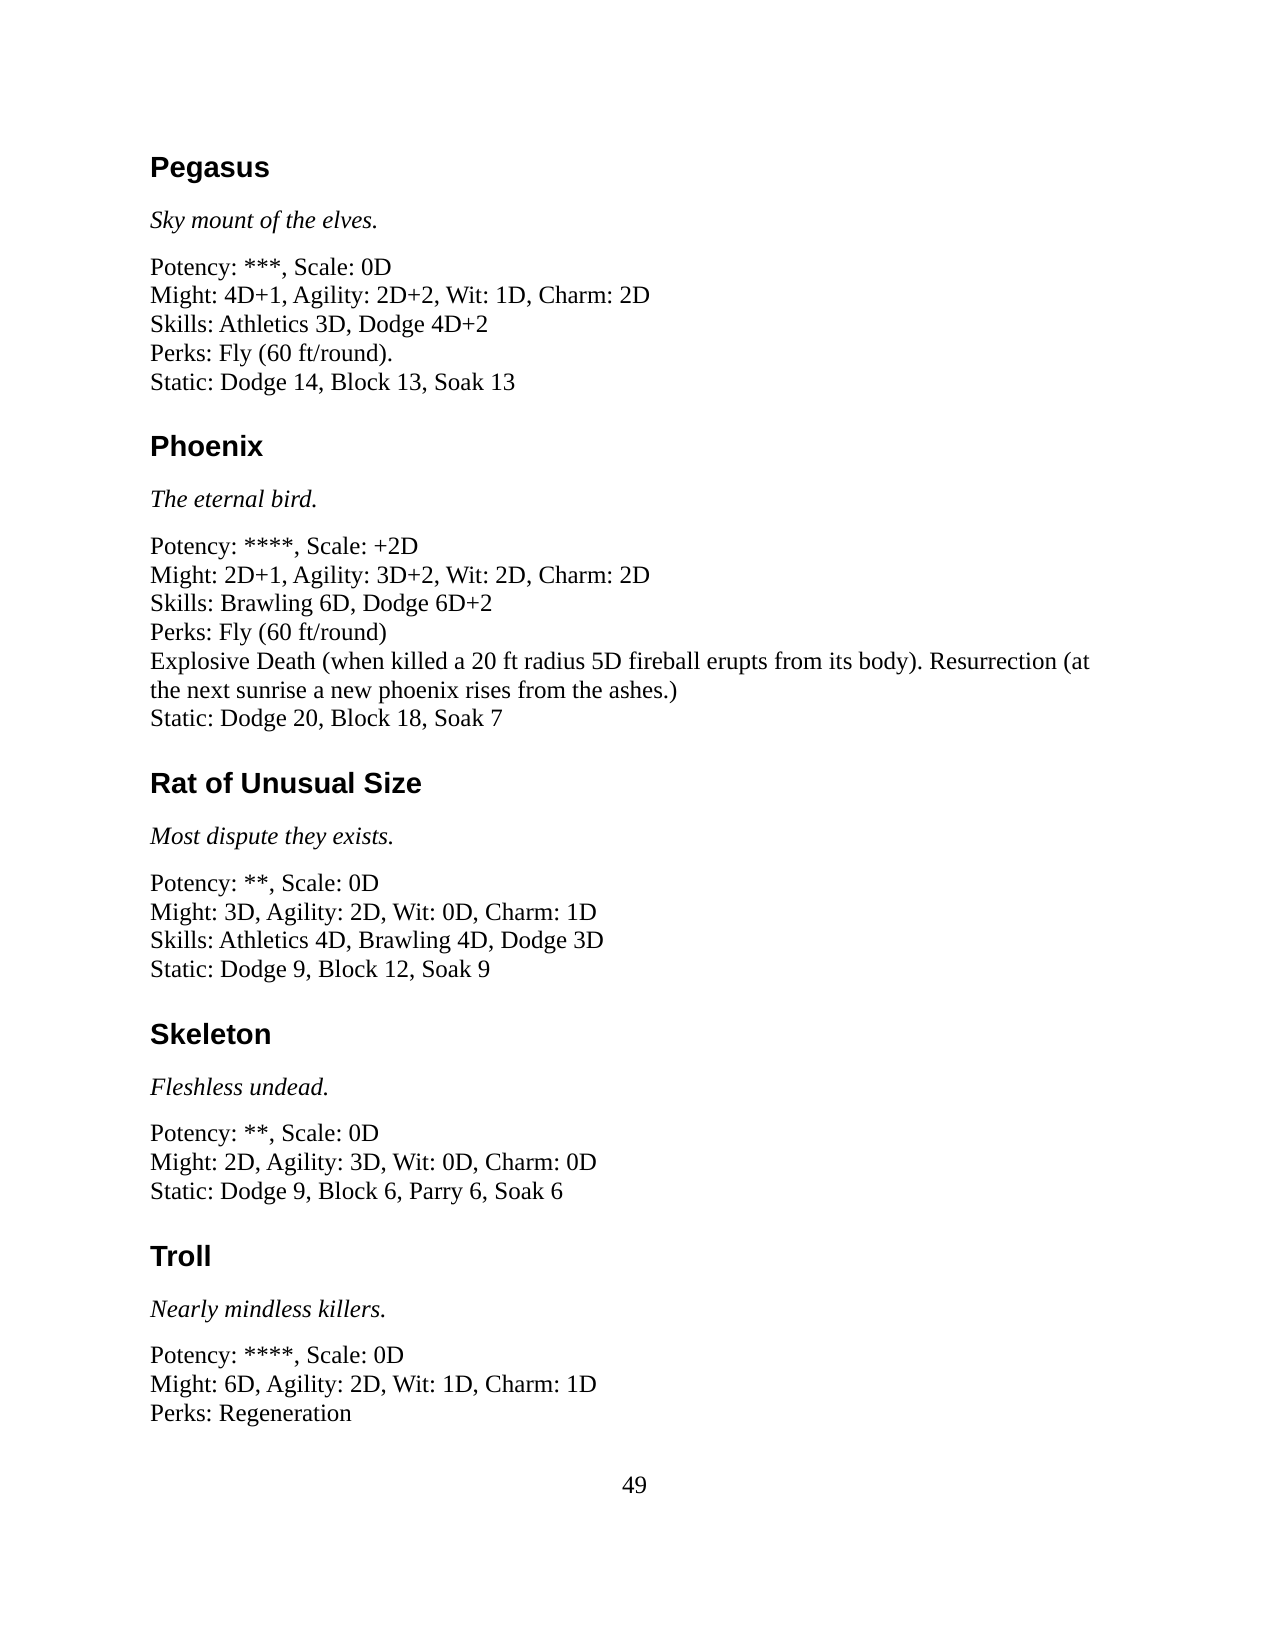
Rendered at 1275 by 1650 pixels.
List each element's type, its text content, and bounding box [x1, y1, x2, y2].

text Nearly mindless killers. [150, 1294, 1125, 1322]
text Potency: ****, Scale: 0D Might: 6D, Agility: 2D, Wit: 1D, Charm: 1D Perks: Regeneration [150, 1340, 1125, 1427]
text Most dispute they exists. [150, 821, 1125, 850]
text Potency: **, Scale: 0D Might: 2D, Agility: 3D, Wit: 0D, Charm: 0D Static: Dodge 9, Block 6, Parry 6, Soak 6 [150, 1118, 1125, 1205]
text The eternal bird. [150, 484, 1125, 513]
subtitle Phoenix [150, 429, 1125, 463]
subtitle Troll [150, 1239, 1125, 1272]
subtitle Rat of Unusual Size [150, 766, 1125, 800]
text Fleshless undead. [150, 1072, 1125, 1101]
subtitle Pegasus [150, 150, 1125, 183]
text Potency: **, Scale: 0D Might: 3D, Agility: 2D, Wit: 0D, Charm: 1D Skills: Athletics 4D, Brawling 4D, Dodge 3D Static: Dodge 9, Block 12, Soak 9 [150, 868, 1125, 983]
text Potency: ***, Scale: 0D Might: 4D+1, Agility: 2D+2, Wit: 1D, Charm: 2D Skills: Athletics 3D, Dodge 4D+2 Perks: Fly (60 ft/round). Static: Dodge 14, Block 13, Soak 13 [150, 252, 1125, 395]
text Potency: ****, Scale: +2D Might: 2D+1, Agility: 3D+2, Wit: 2D, Charm: 2D Skills: Brawling 6D, Dodge 6D+2 Perks: Fly (60 ft/round) Explosive Death (when killed a 20 ft radius 5D fireball erupts from its body). Resurrection (at the next sunrise a new phoenix rises from the ashes.) Static: Dodge 20, Block 18, Soak 7 [150, 531, 1125, 732]
subtitle Skeleton [150, 1017, 1125, 1050]
text Sky mount of the elves. [150, 205, 1125, 234]
